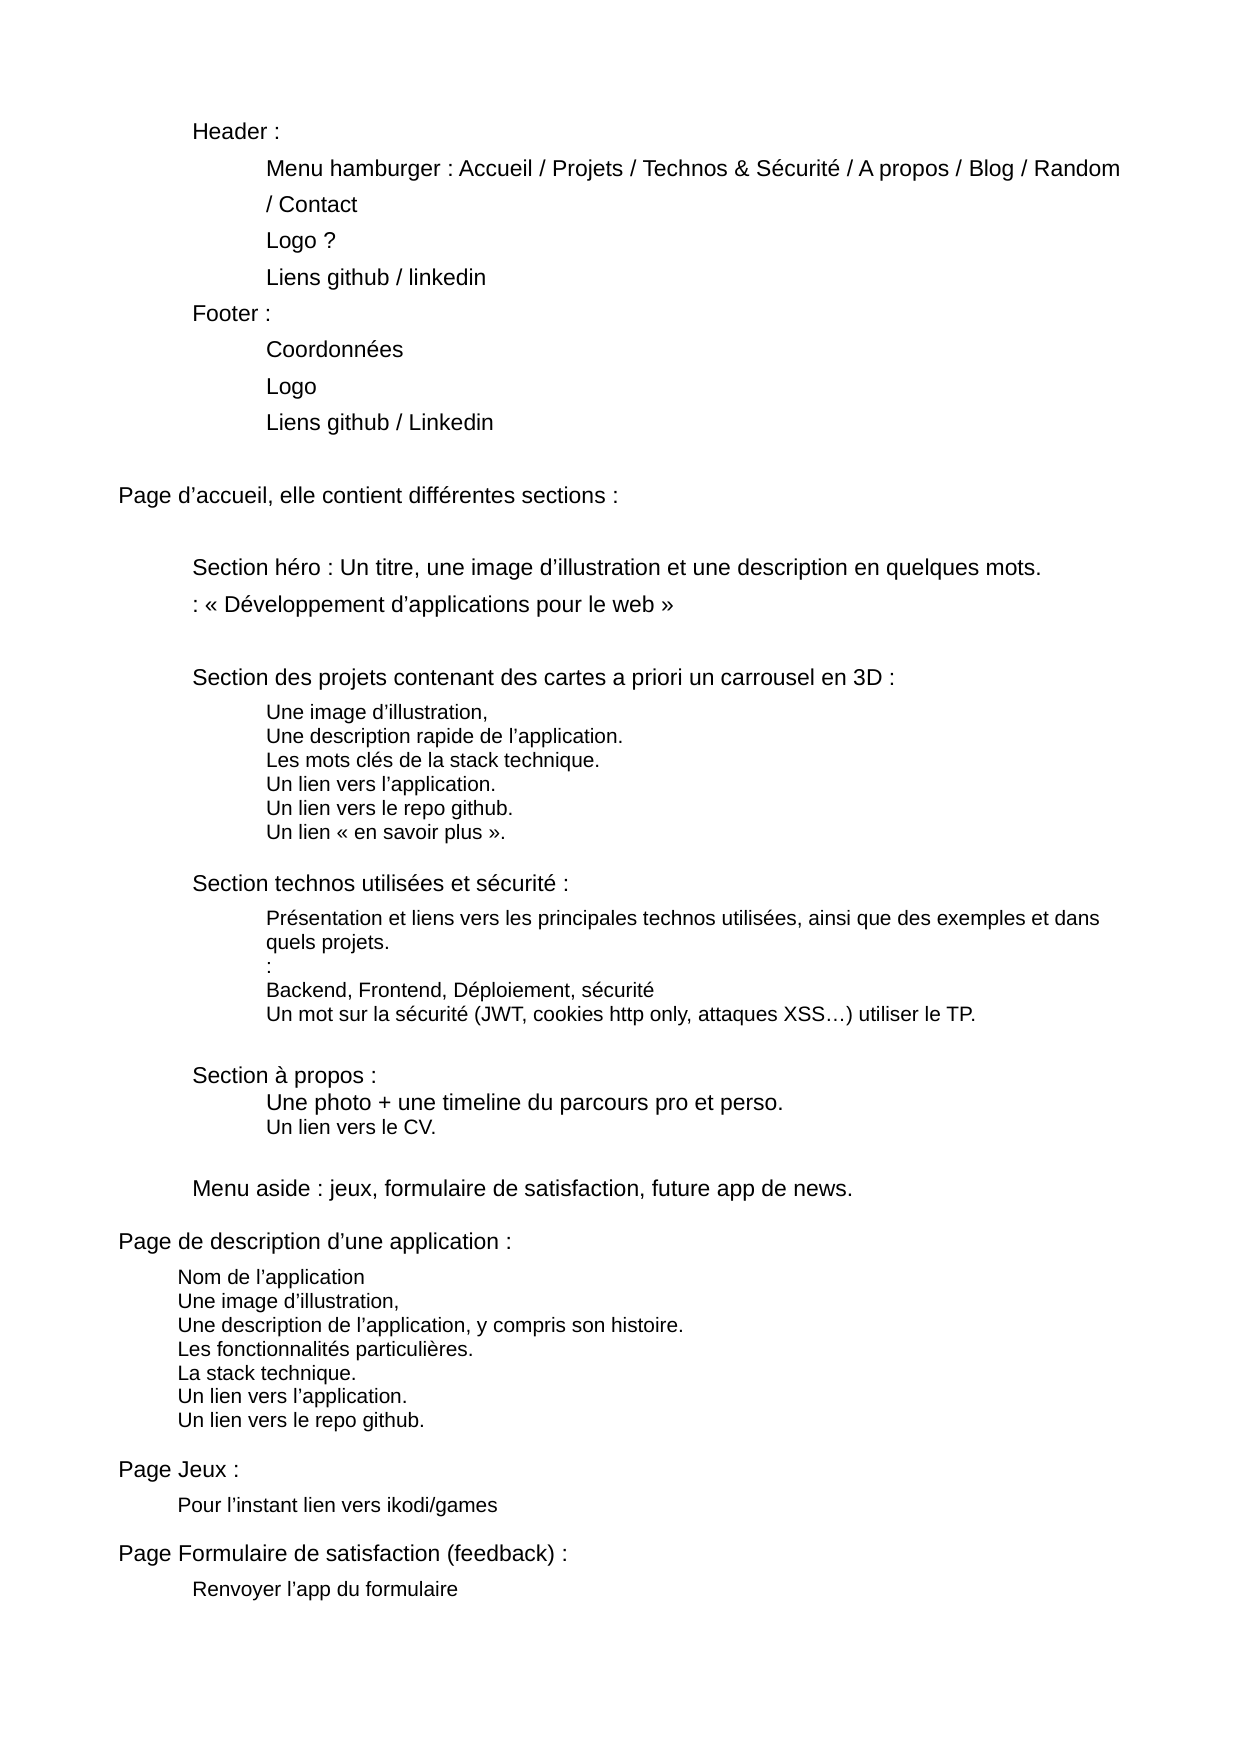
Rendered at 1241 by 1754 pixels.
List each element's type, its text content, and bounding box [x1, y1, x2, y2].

list Menu aside : jeux, formulaire de satisfaction, future app de news. [192, 1175, 1122, 1202]
list Une image d’illustration, [266, 700, 1122, 724]
text Page Formulaire de satisfaction (feedback) : [118, 1540, 1122, 1567]
list Section à propos : [192, 1062, 1122, 1089]
text Footer : [192, 300, 1122, 326]
text Coordonnées [192, 336, 1122, 363]
list Un lien vers l’application. [177, 1384, 1122, 1408]
text Section des projets contenant des cartes a priori un carrousel en 3D : [192, 663, 1122, 690]
text Liens github / Linkedin [192, 409, 1122, 435]
text Liens github / linkedin [266, 263, 1122, 290]
list Pour l’instant lien vers ikodi/games [177, 1492, 1122, 1516]
list Un lien vers le repo github. [177, 1408, 1122, 1432]
list Une photo + une timeline du parcours pro et perso. [266, 1089, 1122, 1115]
list Un lien vers l’application. [266, 772, 1122, 796]
list Présentation et liens vers les principales technos utilisées, ainsi que des exemples et dans quels projets. [266, 906, 1122, 954]
text : « Développement d’applications pour le web » [192, 591, 1122, 617]
list Nom de l’application [177, 1264, 1122, 1288]
text Page Jeux : [118, 1456, 1122, 1482]
list La stack technique. [177, 1360, 1122, 1384]
text Logo [192, 373, 1122, 399]
list : [266, 954, 1122, 978]
list Un mot sur la sécurité (JWT, cookies http only, attaques XSS…) utiliser le TP. [266, 1002, 1122, 1026]
list Un lien « en savoir plus ». [266, 819, 1122, 843]
list Un lien vers le repo github. [266, 796, 1122, 819]
list Une description rapide de l’application. [266, 724, 1122, 748]
list Renvoyer l’app du formulaire [118, 1577, 1122, 1601]
text Section héro : Un titre, une image d’illustration et une description en quelques mots. [192, 554, 1122, 581]
text Header : [192, 118, 1122, 144]
text Page d’accueil, elle contient différentes sections : [118, 482, 1122, 508]
list Une description de l’application, y compris son histoire. [177, 1312, 1122, 1336]
list Les fonctionnalités particulières. [177, 1336, 1122, 1360]
list Une image d’illustration, [177, 1288, 1122, 1312]
text Section technos utilisées et sécurité : [192, 870, 1122, 896]
text Logo ? [266, 227, 1122, 253]
text Page de description d’une application : [118, 1228, 1122, 1254]
list Backend, Frontend, Déploiement, sécurité [266, 978, 1122, 1002]
list Les mots clés de la stack technique. [266, 748, 1122, 772]
text Menu hamburger : Accueil / Projets / Technos & Sécurité / A propos / Blog / Random / Contact [266, 154, 1122, 217]
list Un lien vers le CV. [266, 1115, 1122, 1139]
